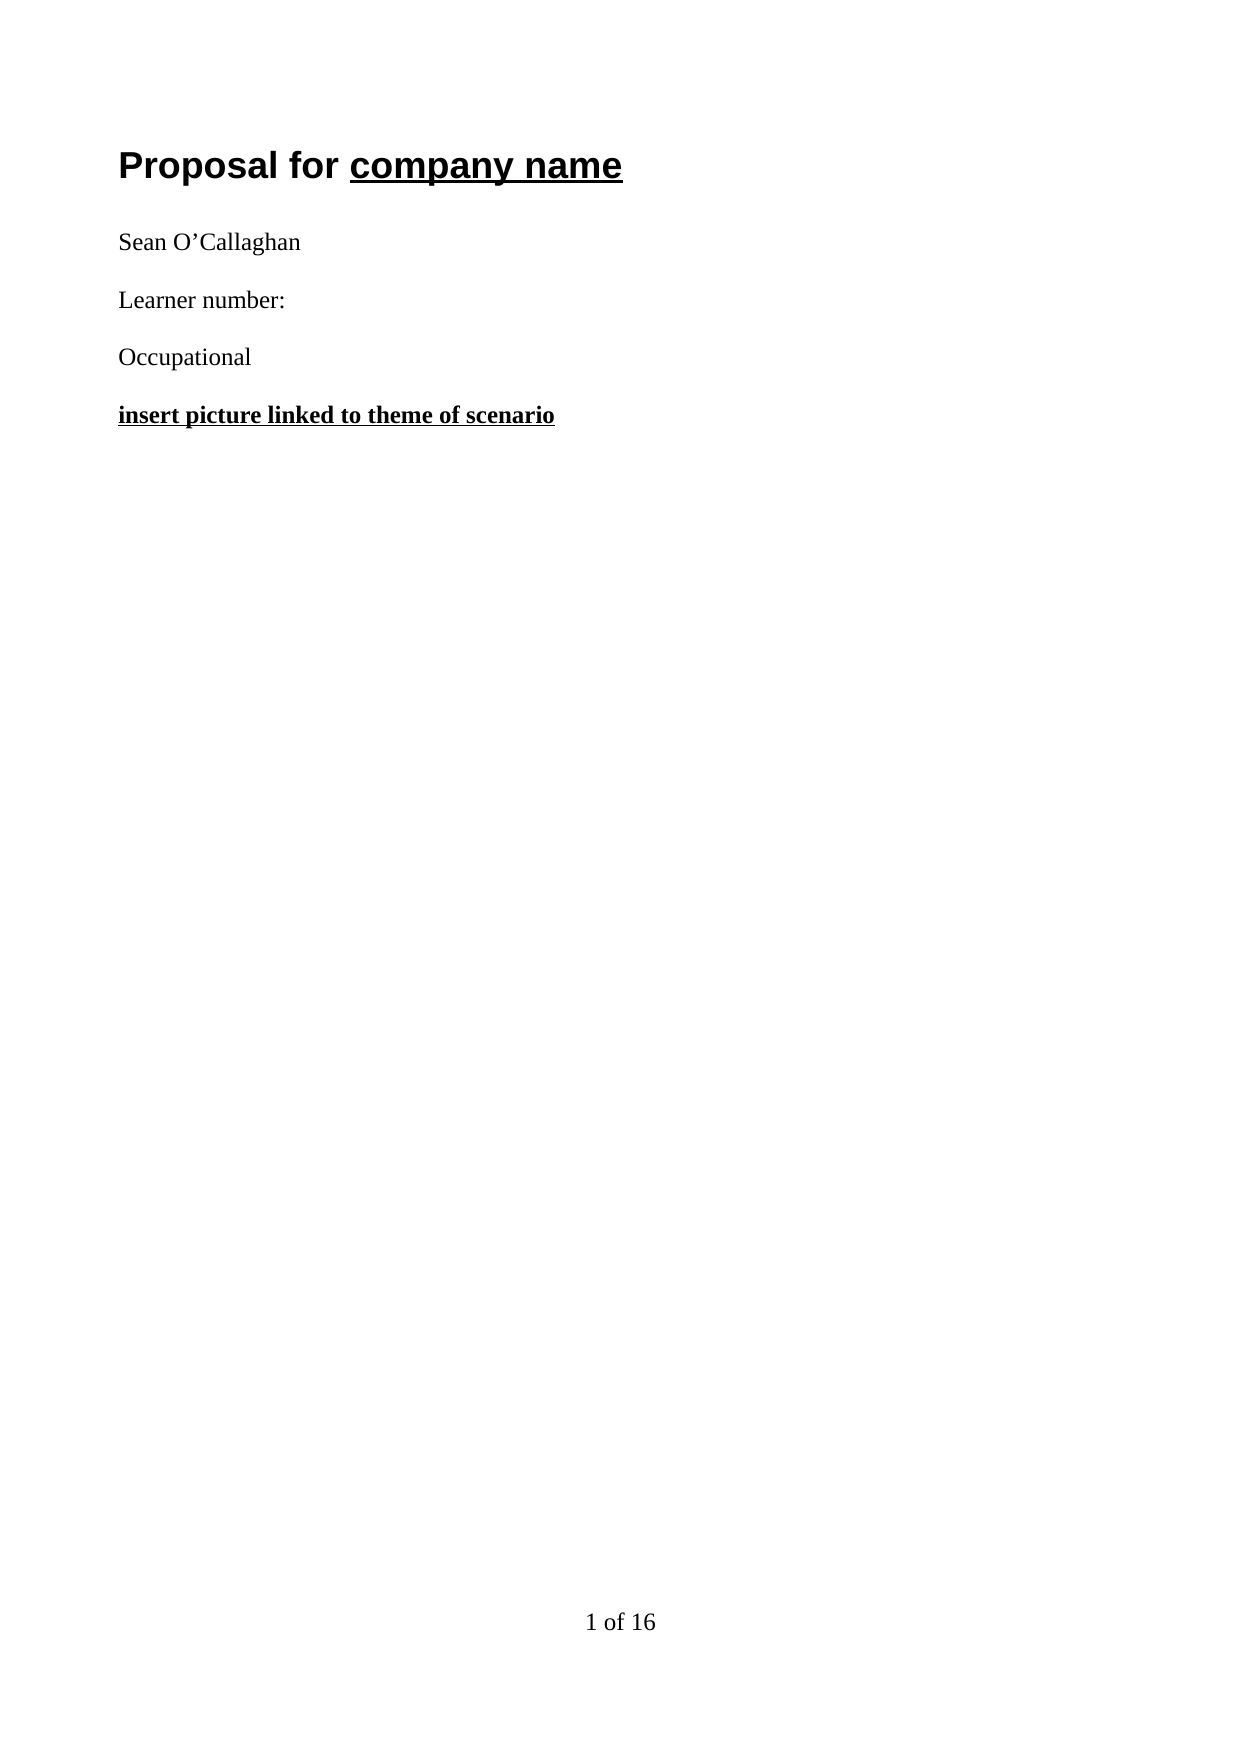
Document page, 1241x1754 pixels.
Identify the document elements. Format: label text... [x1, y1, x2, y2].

text Sean O’Callaghan [118, 227, 1122, 256]
subtitle Proposal for company name [118, 143, 1122, 186]
text insert picture linked to theme of scenario [118, 400, 1122, 429]
text Learner number: [118, 285, 1122, 314]
text Occupational [118, 342, 1122, 371]
